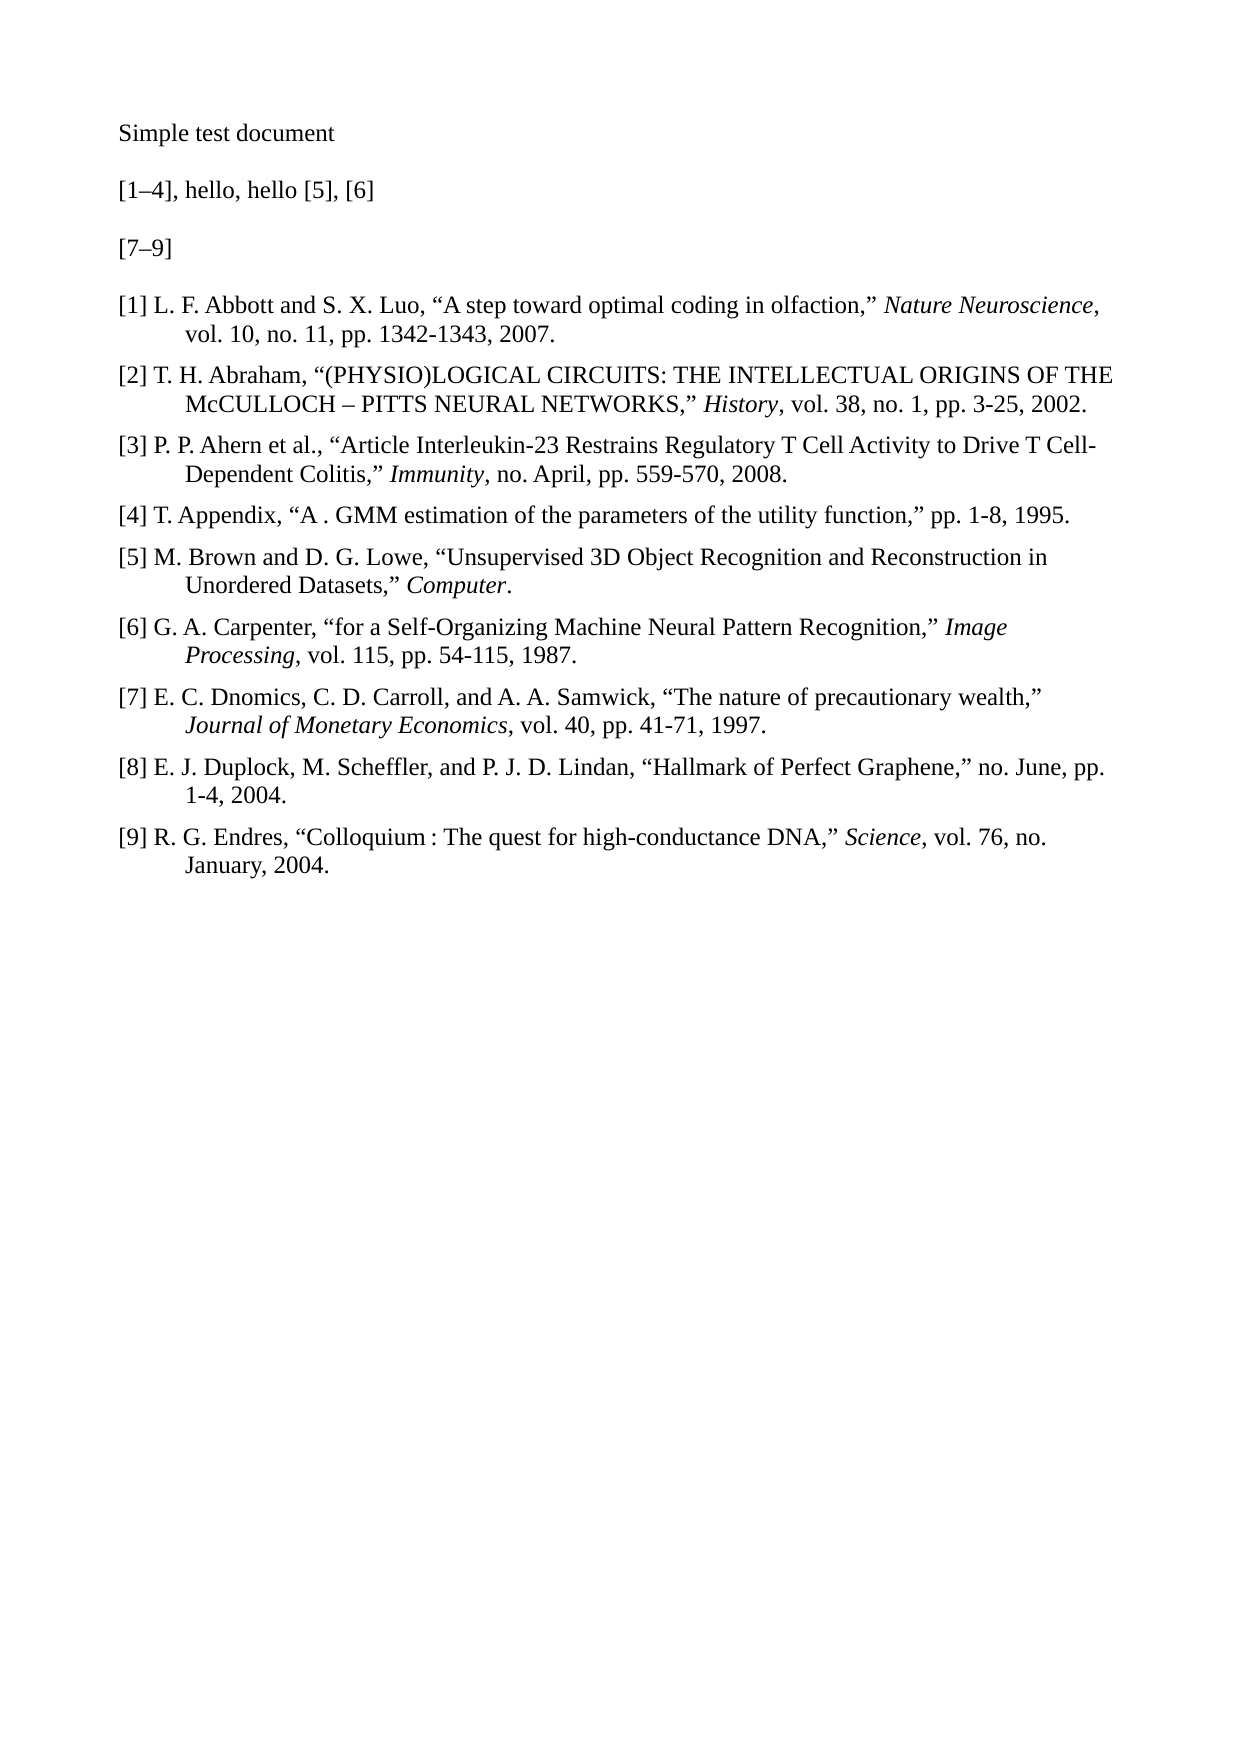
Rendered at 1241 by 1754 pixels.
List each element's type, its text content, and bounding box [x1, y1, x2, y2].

text [5] M. Brown and D. G. Lowe, “Unsupervised 3D Object Recognition and Reconstruction in Unordered Datasets,” Computer. [118, 542, 1122, 599]
text [1–4]⁠, hello, hello [5], [6]⁠ [118, 176, 1122, 204]
text Simple test document [118, 118, 1122, 147]
text [8] E. J. Duplock, M. Scheffler, and P. J. D. Lindan, “Hallmark of Perfect Graphene,” no. June, pp. 1-4, 2004. [118, 752, 1122, 809]
text [7] E. C. Dnomics, C. D. Carroll, and A. A. Samwick, “The nature of precautionary wealth,” Journal of Monetary Economics, vol. 40, pp. 41-71, 1997. [118, 682, 1122, 739]
text [7–9]⁠ [118, 233, 1122, 262]
text [9] R. G. Endres, “Colloquium : The quest for high-conductance DNA,” Science, vol. 76, no. January, 2004. [118, 822, 1122, 879]
text [4] T. Appendix, “A . GMM estimation of the parameters of the utility function,” pp. 1-8, 1995. [118, 501, 1122, 529]
text [2] T. H. Abraham, “(PHYSIO)LOGICAL CIRCUITS: THE INTELLECTUAL ORIGINS OF THE McCULLOCH – PITTS NEURAL NETWORKS,” History, vol. 38, no. 1, pp. 3-25, 2002. [118, 361, 1122, 418]
text [3] P. P. Ahern et al., “Article Interleukin-23 Restrains Regulatory T Cell Activity to Drive T Cell-Dependent Colitis,” Immunity, no. April, pp. 559-570, 2008. [118, 431, 1122, 488]
text [6] G. A. Carpenter, “for a Self-Organizing Machine Neural Pattern Recognition,” Image Processing, vol. 115, pp. 54-115, 1987. [118, 612, 1122, 669]
text [1] L. F. Abbott and S. X. Luo, “A step toward optimal coding in olfaction,” Nature Neuroscience, vol. 10, no. 11, pp. 1342-1343, 2007. [118, 291, 1122, 348]
